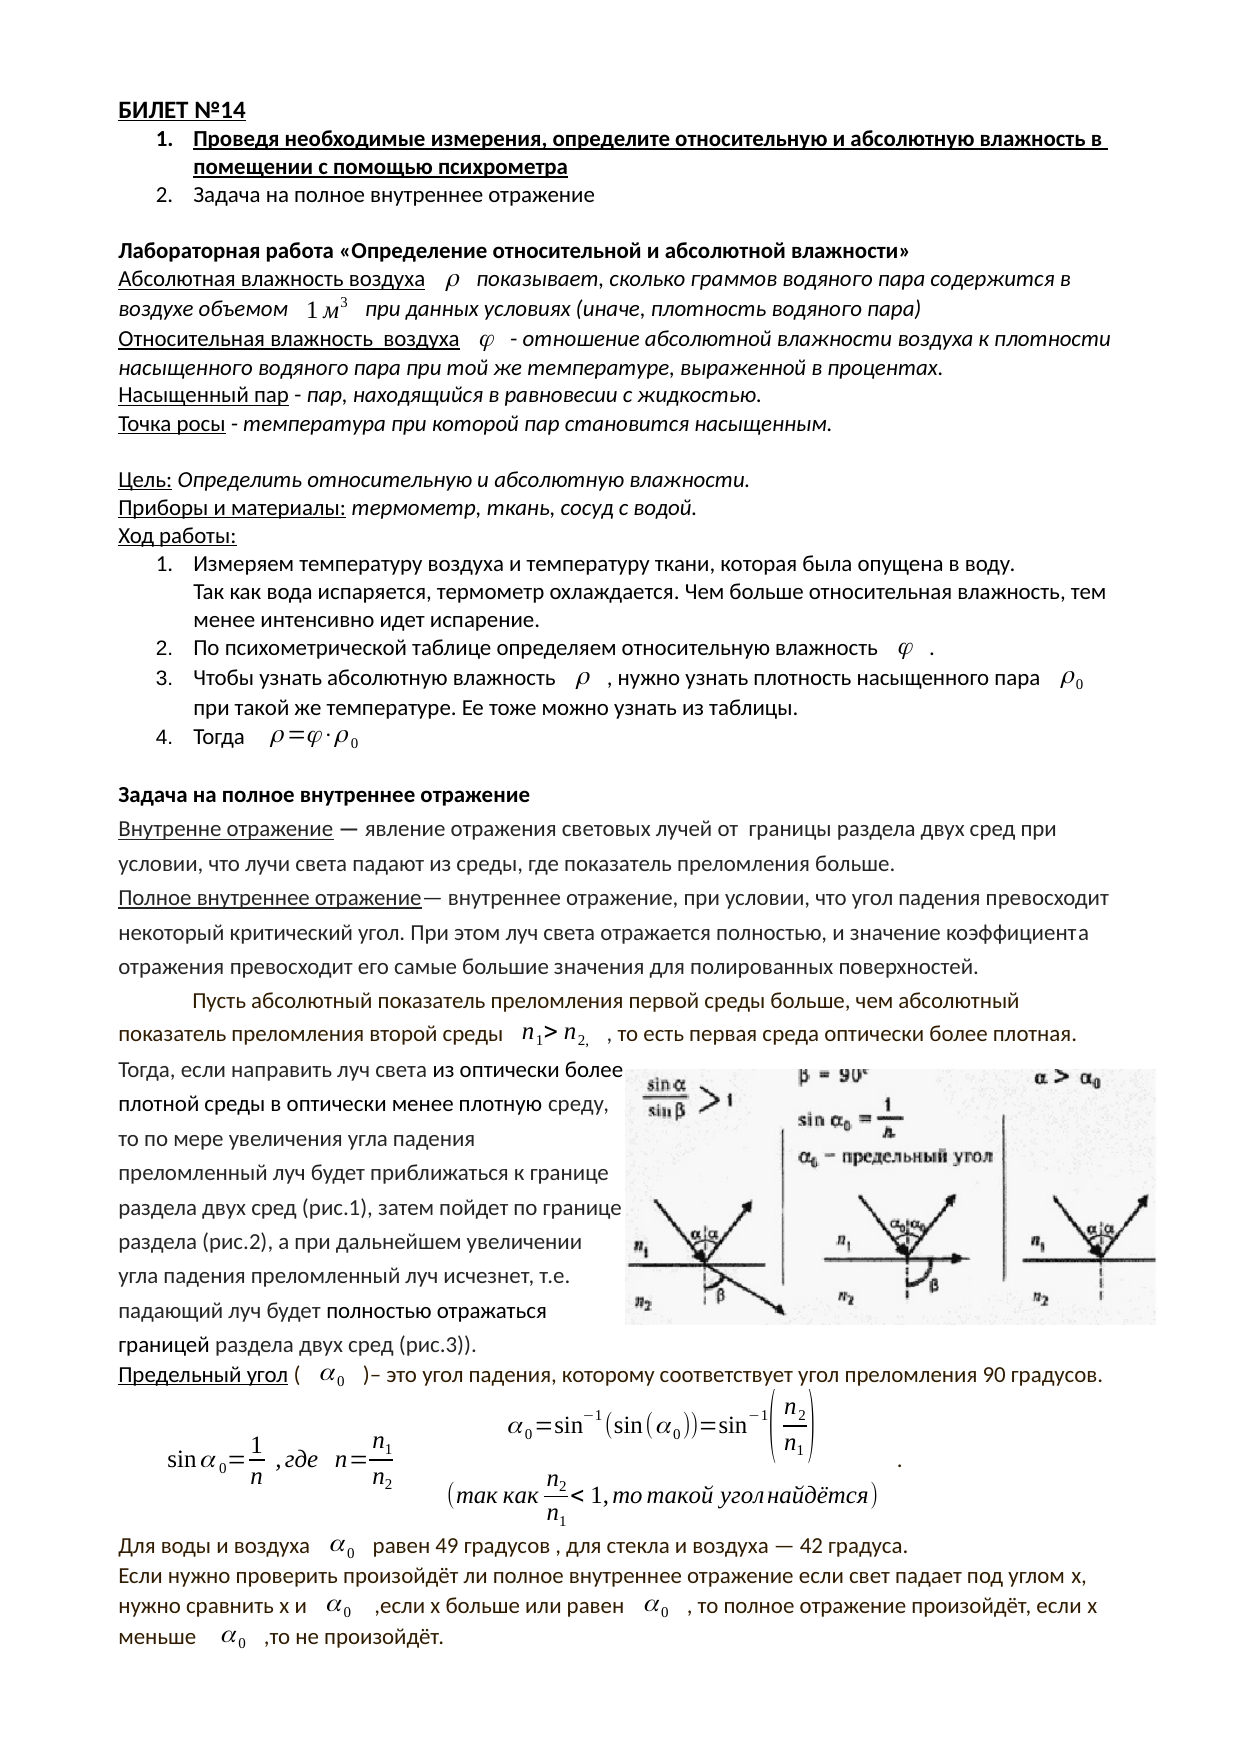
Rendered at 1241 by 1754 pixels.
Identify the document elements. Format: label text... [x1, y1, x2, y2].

list Чтобы узнать абсолютную влажность, нужно узнать плотность насыщенного пара при такой же температуре. Ее тоже можно узнать из таблицы. [156, 661, 1132, 721]
text Насыщенный пар - пар, находящийся в равновесии с жидкостью. [118, 381, 1132, 409]
text Для воды и воздухаравен 49 градусов , для стекла и воздуха — 42 градуса. [118, 1530, 1132, 1561]
text Относительная влажность воздуха- отношение абсолютной влажности воздуха к плотности насыщенного водяного пара при той же температуре, выраженной в процентах. [118, 324, 1132, 381]
text . [118, 1389, 1132, 1530]
list Измеряем температуру воздуха и температуру ткани, которая была опущена в воду. [156, 549, 1132, 577]
text Точка росы - температура при которой пар становится насыщенным. [118, 409, 1132, 437]
list Проведя необходимые измерения, определите относительную и абсолютную влажность в помещении с помощью психрометра [156, 124, 1132, 180]
list Задача на полное внутреннее отражение [156, 180, 1132, 208]
text Полное внутреннее отражение— внутреннее отражение, при условии, что угол падения превосходит некоторый критический угол. При этом луч света отражается полностью, и значение коэффициента отражения превосходит его самые большие значения для полированных поверхностей. [118, 877, 1132, 980]
text Ход работы: [118, 521, 1132, 549]
text Пусть абсолютный показатель преломления первой среды больше, чем абсолютный показатель преломления второй среды, то есть первая среда оптически более плотная. Тогда, если направить луч света из оптически более плотной среды в оптически менее плотную среду, то по мере увеличения угла падения преломленный луч будет приближаться к границе раздела двух сред (рис.1), затем пойдет по границе раздела (рис.2), а при дальнейшем увеличении угла падения преломленный луч исчезнет, т.е. падающий луч будет полностью отражаться границей раздела двух сред (рис.3)). [118, 980, 1132, 1358]
picture [625, 1069, 1158, 1325]
list Тогда [156, 721, 1132, 752]
text Абсолютная влажность воздухапоказывает, сколько граммов водяного пара содержится в воздухе объемомпри данных условиях (иначе, плотность водяного пара) [118, 264, 1132, 324]
text Цель: Определить относительную и абсолютную влажности. [118, 465, 1132, 493]
text Лабораторная работа «Определение относительной и абсолютной влажности» [118, 236, 1132, 264]
text Предельный угол ()– это угол падения, которому соответствует угол преломления 90 градусов. [118, 1358, 1132, 1389]
text Задача на полное внутреннее отражение [118, 780, 1132, 808]
text БИЛЕТ №14 [118, 94, 1132, 124]
text Внутренне отражение — явление отражения световых лучей от границы раздела двух сред при условии, что лучи света падают из среды, где показатель преломления больше. [118, 808, 1132, 877]
list Так как вода испаряется, термометр охлаждается. Чем больше относительная влажность, тем менее интенсивно идет испарение. [156, 577, 1132, 633]
list По психометрической таблице определяем относительную влажность. [156, 633, 1132, 661]
text Приборы и материалы: термометр, ткань, сосуд с водой. [118, 493, 1132, 521]
text Если нужно проверить произойдёт ли полное внутреннее отражение если свет падает под углом x, нужно сравнить x и ,если x больше или равен, то полное отражение произойдёт, если x меньше ,то не произойдёт. [118, 1561, 1132, 1652]
